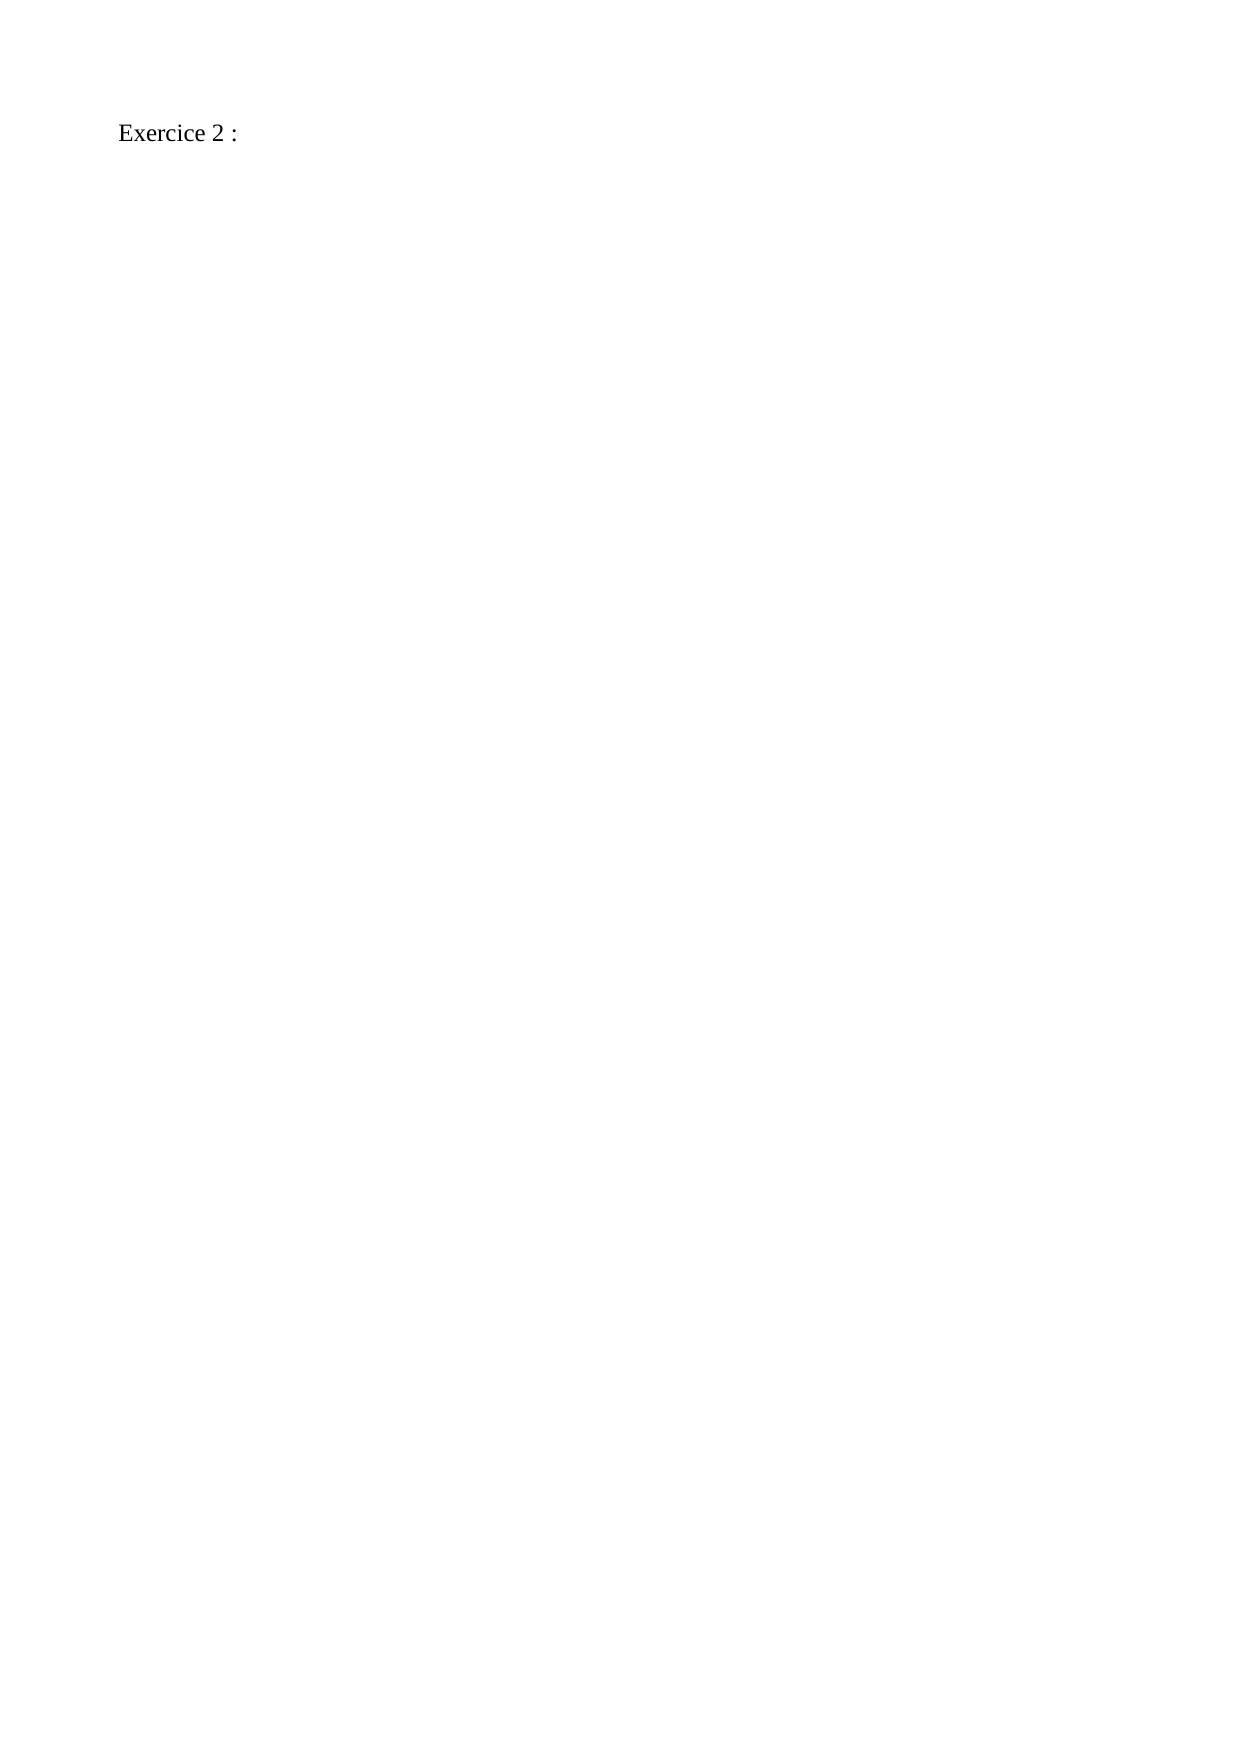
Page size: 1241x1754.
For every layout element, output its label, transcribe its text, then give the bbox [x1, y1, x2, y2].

text Exercice 2 : [118, 118, 1122, 147]
